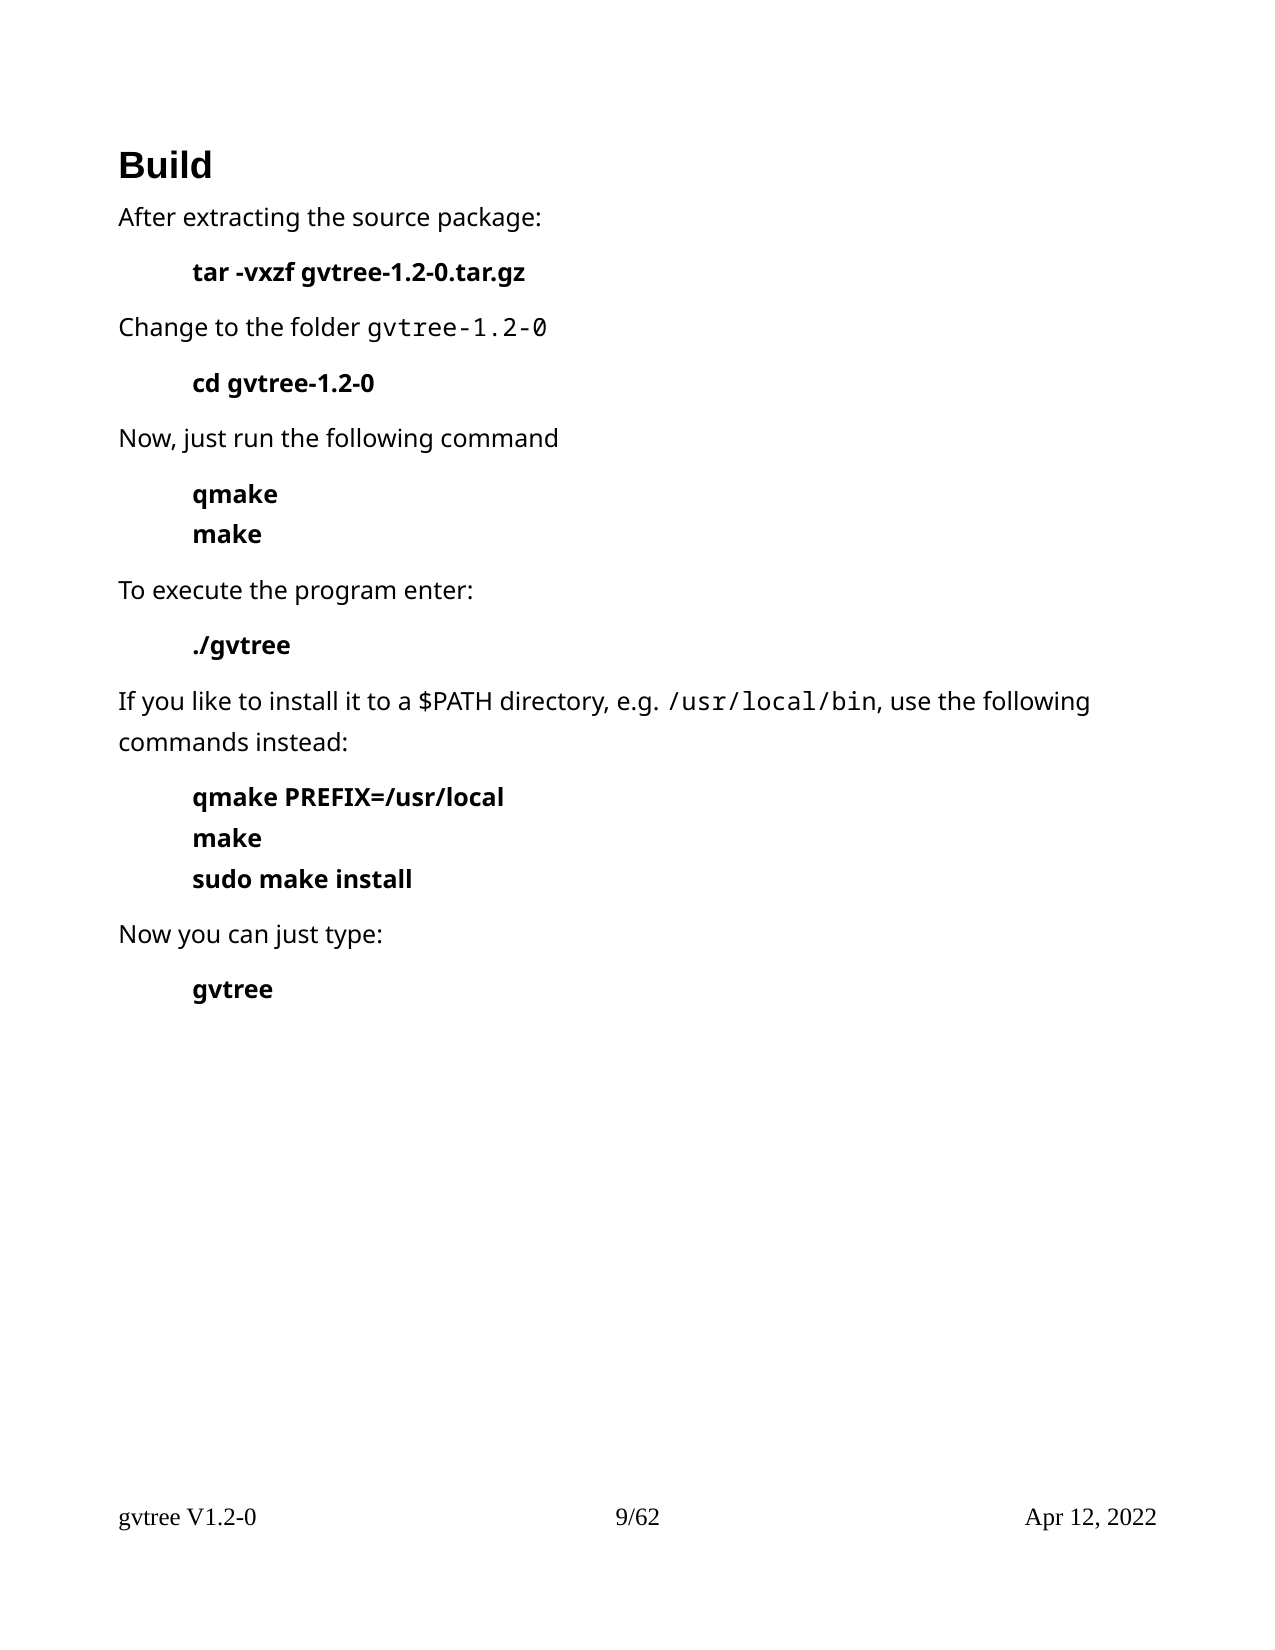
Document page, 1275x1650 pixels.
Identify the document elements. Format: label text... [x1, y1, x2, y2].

text gvtree [118, 972, 1157, 1006]
text To execute the program enter: [118, 573, 1157, 607]
text Change to the folder gvtree-1.2-0 [118, 310, 1157, 344]
subtitle Build [118, 143, 1157, 187]
text tar -vxzf gvtree-1.2-0.tar.gz [118, 255, 1157, 289]
text ./gvtree [118, 628, 1157, 662]
text Now you can just type: [118, 917, 1157, 951]
text qmake PREFIX=/usr/local make sudo make install [118, 780, 1157, 895]
text qmake make [118, 476, 1157, 551]
text If you like to install it to a $PATH directory, e.g. /usr/local/bin, use the following commands instead: [118, 683, 1157, 758]
text Now, just run the following command [118, 421, 1157, 455]
text cd gvtree-1.2-0 [118, 366, 1157, 399]
text After extracting the source package: [118, 199, 1157, 233]
